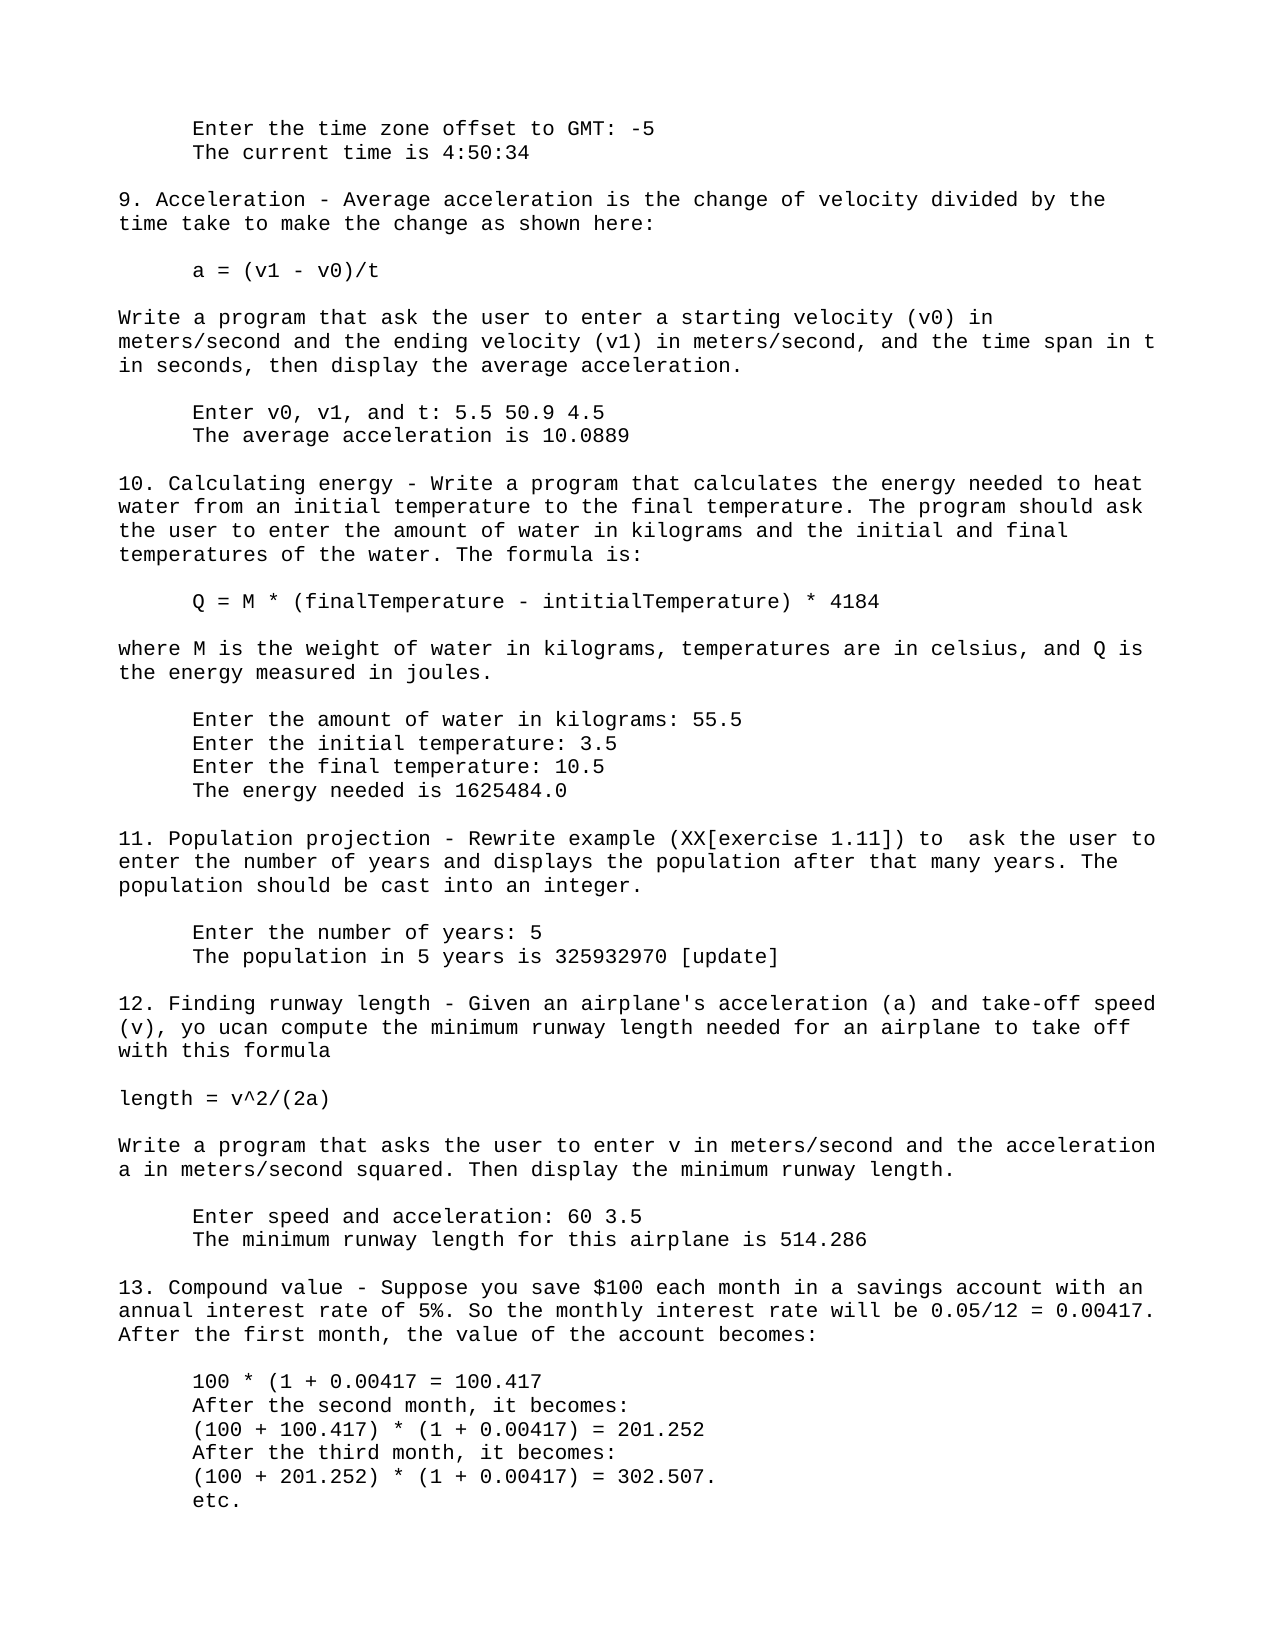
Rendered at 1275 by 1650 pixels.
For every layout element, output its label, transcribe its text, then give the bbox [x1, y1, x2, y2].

text Write a program that ask the user to enter a starting velocity (v0) in meters/second and the ending velocity (v1) in meters/second, and the time span in t in seconds, then display the average acceleration. [118, 307, 1157, 378]
text where M is the weight of water in kilograms, temperatures are in celsius, and Q is the energy measured in joules. [118, 638, 1157, 686]
text Enter the number of years: 5 [118, 922, 1157, 946]
text Enter the initial temperature: 3.5 [118, 733, 1157, 757]
text After the second month, it becomes: [118, 1395, 1157, 1419]
text length = v^2/(2a) [118, 1088, 1157, 1111]
text Enter the final temperature: 10.5 [118, 757, 1157, 780]
text Write a program that asks the user to enter v in meters/second and the acceleration a in meters/second squared. Then display the minimum runway length. [118, 1135, 1157, 1182]
text The population in 5 years is 325932970 [update] [118, 946, 1157, 969]
text The energy needed is 1625484.0 [118, 780, 1157, 804]
text After the third month, it becomes: [118, 1442, 1157, 1466]
text (100 + 201.252) * (1 + 0.00417) = 302.507. [118, 1466, 1157, 1489]
text Enter v0, v1, and t: 5.5 50.9 4.5 [118, 402, 1157, 426]
text 11. Population projection - Rewrite example (XX[exercise 1.11]) to ask the user to enter the number of years and displays the population after that many years. The population should be cast into an integer. [118, 827, 1157, 898]
text Enter the amount of water in kilograms: 55.5 [118, 709, 1157, 733]
text The average acceleration is 10.0889 [118, 426, 1157, 449]
text 13. Compound value - Suppose you save $100 each month in a savings account with an annual interest rate of 5%. So the monthly interest rate will be 0.05/12 = 0.00417. After the first month, the value of the account becomes: [118, 1277, 1157, 1348]
text 9. Acceleration - Average acceleration is the change of velocity divided by the time take to make the change as shown here: [118, 189, 1157, 236]
text 12. Finding runway length - Given an airplane's acceleration (a) and take-off speed (v), yo ucan compute the minimum runway length needed for an airplane to take off with this formula [118, 993, 1157, 1064]
text Enter speed and acceleration: 60 3.5 [118, 1206, 1157, 1229]
text Q = M * (finalTemperature - intitialTemperature) * 4184 [118, 591, 1157, 615]
text (100 + 100.417) * (1 + 0.00417) = 201.252 [118, 1419, 1157, 1442]
text The minimum runway length for this airplane is 514.286 [118, 1229, 1157, 1253]
text Enter the time zone offset to GMT: -5 [118, 118, 1157, 142]
text etc. [118, 1489, 1157, 1513]
text 10. Calculating energy - Write a program that calculates the energy needed to heat water from an initial temperature to the final temperature. The program should ask the user to enter the amount of water in kilograms and the initial and final temperatures of the water. The formula is: [118, 473, 1157, 567]
text The current time is 4:50:34 [118, 142, 1157, 165]
text 100 * (1 + 0.00417 = 100.417 [118, 1371, 1157, 1395]
text a = (v1 - v0)/t [118, 260, 1157, 284]
